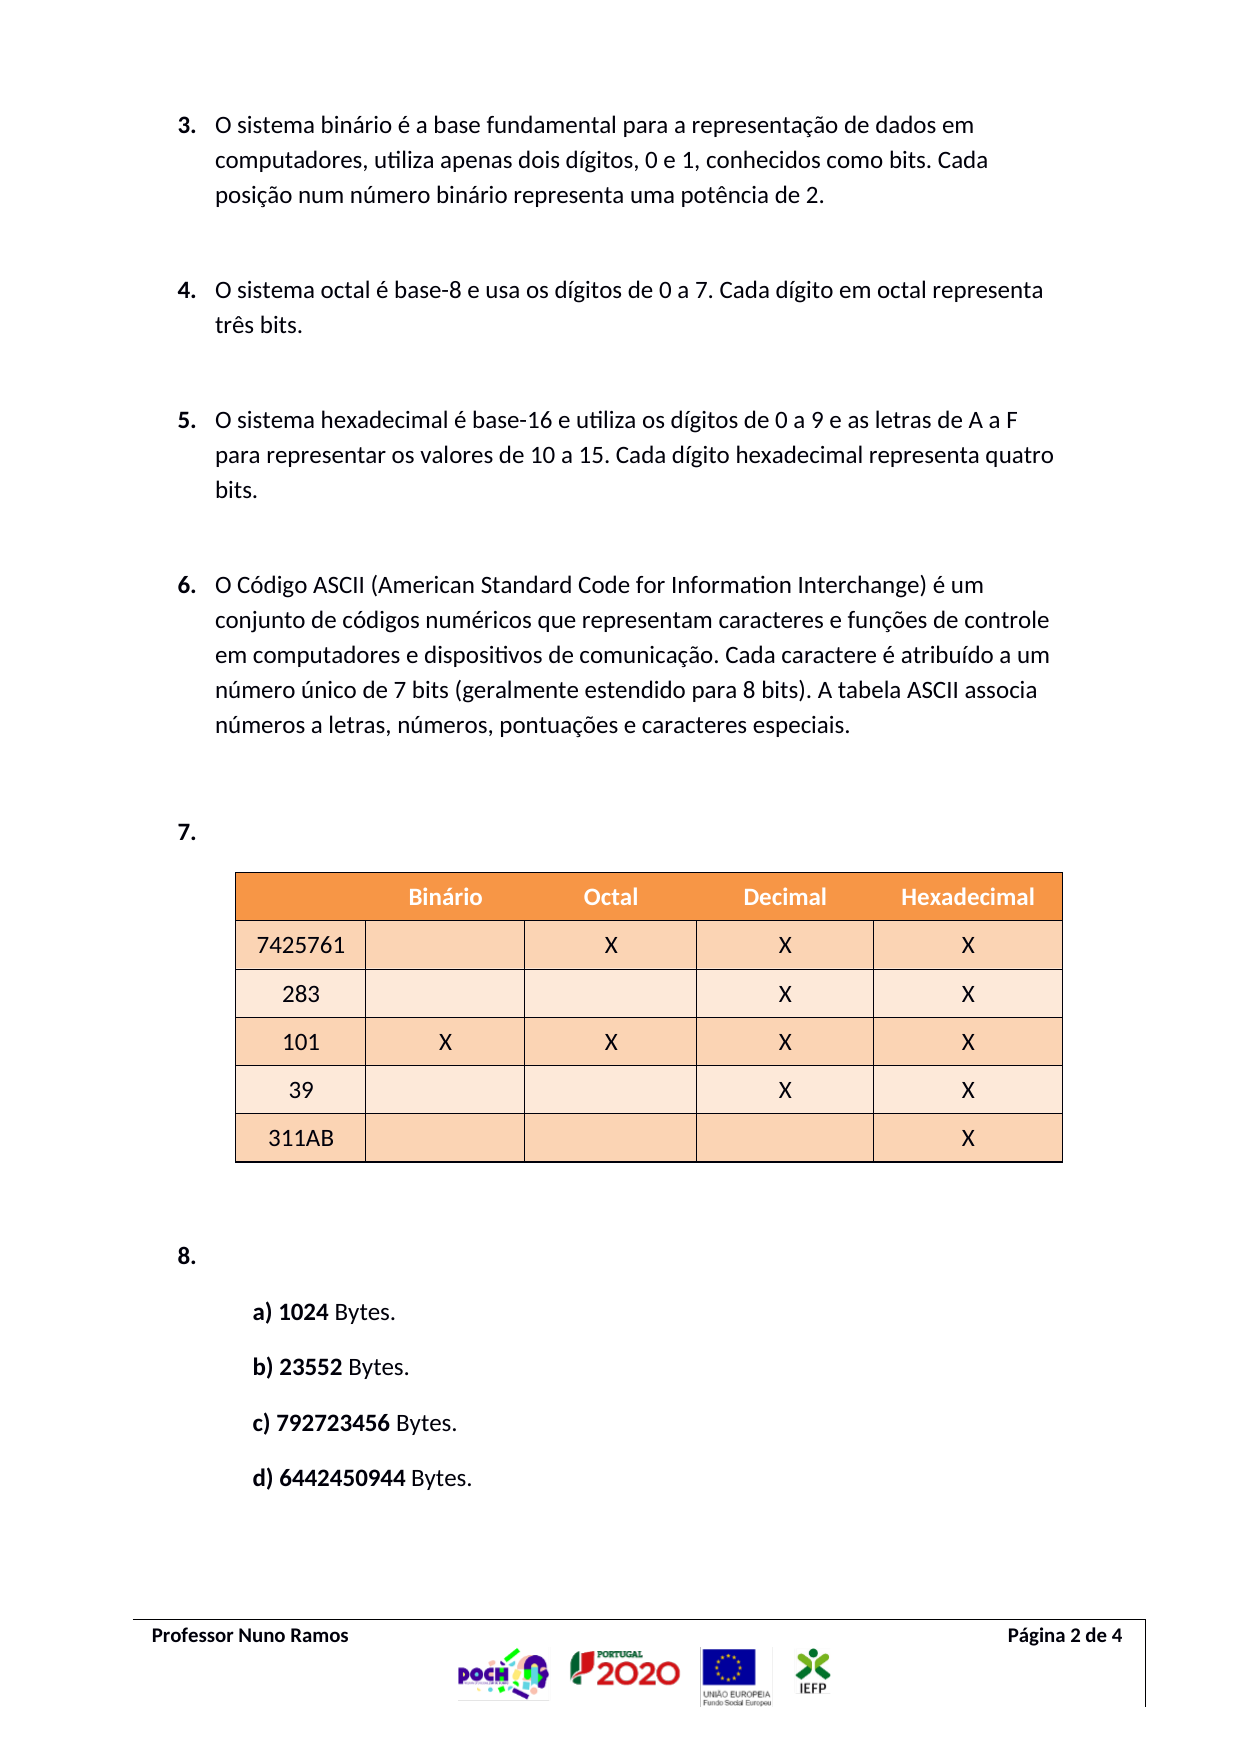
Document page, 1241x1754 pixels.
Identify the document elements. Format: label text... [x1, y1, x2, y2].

table_header Decimal [697, 873, 873, 920]
table_cell X [697, 921, 873, 968]
table_cell [697, 1114, 873, 1161]
table_header Octal [525, 873, 697, 920]
list b) 23552 Bytes. [252, 1352, 1063, 1382]
table_cell [525, 1114, 696, 1161]
table_header Hexadecimal [873, 873, 1062, 920]
table_cell [366, 1114, 524, 1161]
table_cell X [697, 970, 873, 1017]
table_cell [525, 1066, 696, 1113]
list O sistema hexadecimal é base-16 e utiliza os dígitos de 0 a 9 e as letras de A a F para representar os valores de 10 a 15. Cada dígito hexadecimal representa quatro bits. [177, 404, 1063, 504]
table_cell X [525, 921, 696, 968]
list O Código ASCII (American Standard Code for Information Interchange) é um conjunto de códigos numéricos que representam caracteres e funções de controle em computadores e dispositivos de comunicação. Cada caractere é atribuído a um número único de 7 bits (geralmente estendido para 8 bits). A tabela ASCII associa números a letras, números, pontuações e caracteres especiais. [177, 569, 1063, 739]
list a) 1024 Bytes. [252, 1296, 1063, 1327]
table_cell 7425761 [236, 921, 365, 968]
table_cell X [525, 1018, 696, 1065]
picture [458, 1647, 831, 1707]
table_cell [366, 921, 524, 968]
table_cell X [874, 1066, 1062, 1113]
table_cell X [874, 1114, 1062, 1161]
table_cell [366, 970, 524, 1017]
list O sistema octal é base-8 e usa os dígitos de 0 a 7. Cada dígito em octal representa três bits. [177, 274, 1063, 339]
table_cell X [697, 1018, 873, 1065]
list d) 6442450944 Bytes. [252, 1463, 1063, 1493]
table_cell 39 [236, 1066, 365, 1113]
table_header [236, 873, 365, 920]
table_cell 101 [236, 1018, 365, 1065]
table_cell X [874, 970, 1062, 1017]
table_cell X [366, 1018, 524, 1065]
list c) 792723456 Bytes. [252, 1407, 1063, 1438]
table_cell X [874, 1018, 1062, 1065]
list O sistema binário é a base fundamental para a representação de dados em computadores, utiliza apenas dois dígitos, 0 e 1, conhecidos como bits. Cada posição num número binário representa uma potência de 2. [177, 109, 1063, 209]
table_header Binário [365, 873, 525, 920]
table_cell [366, 1066, 524, 1113]
table_cell X [697, 1066, 873, 1113]
table_cell [525, 970, 696, 1017]
table_cell 311AB [236, 1114, 365, 1161]
table_cell 283 [236, 970, 365, 1017]
table_cell X [874, 921, 1062, 968]
